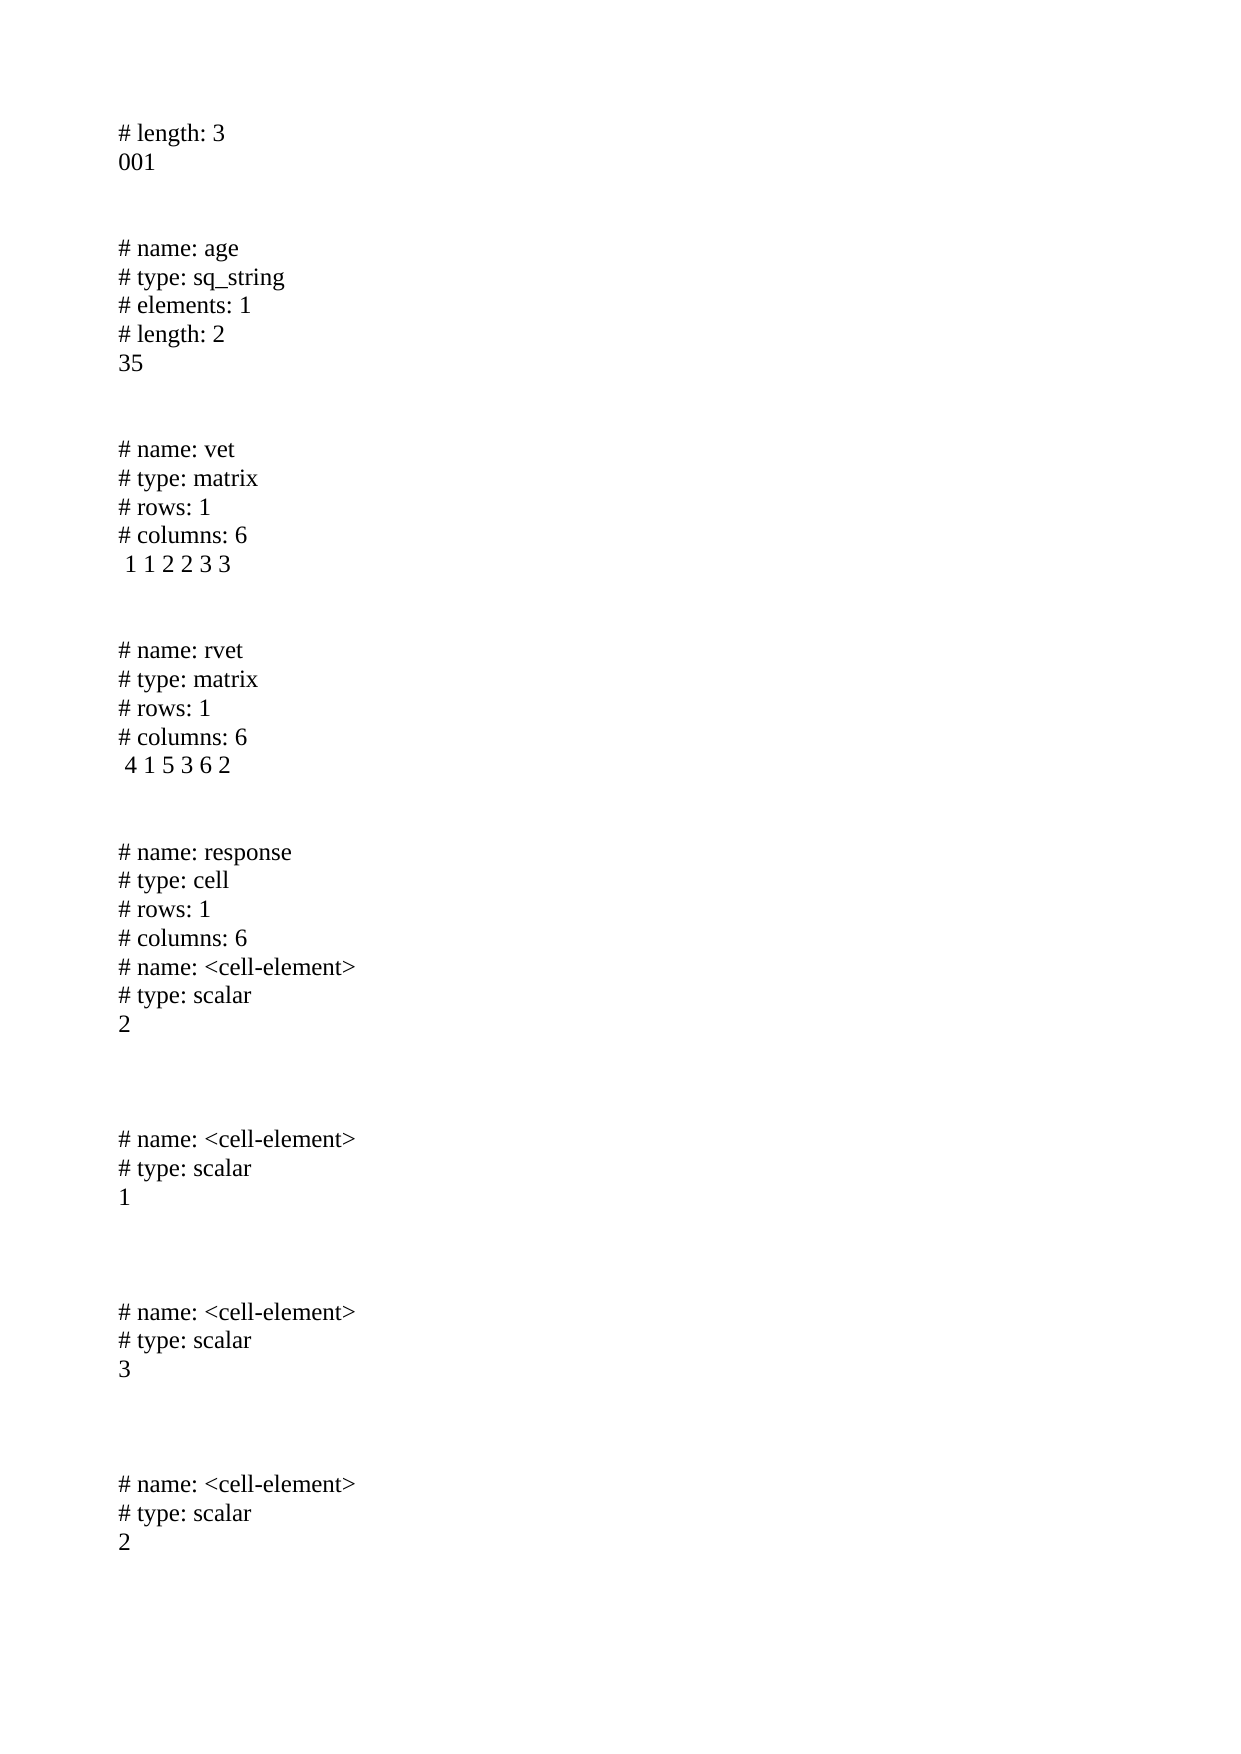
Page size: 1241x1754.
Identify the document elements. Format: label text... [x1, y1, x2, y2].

text # type: scalar [118, 1498, 1122, 1527]
text 35 [118, 348, 1122, 377]
text # name: <cell-element> [118, 1297, 1122, 1326]
text 3 [118, 1354, 1122, 1383]
text # length: 3 [118, 118, 1122, 147]
text # columns: 6 [118, 521, 1122, 549]
text # type: sq_string [118, 262, 1122, 291]
text # name: <cell-element> [118, 1469, 1122, 1498]
text # rows: 1 [118, 894, 1122, 923]
text # type: scalar [118, 1326, 1122, 1354]
text # length: 2 [118, 319, 1122, 348]
text # type: scalar [118, 981, 1122, 1009]
text # name: response [118, 837, 1122, 866]
text # name: <cell-element> [118, 952, 1122, 981]
text # rows: 1 [118, 693, 1122, 722]
text # name: age [118, 233, 1122, 262]
text 001 [118, 147, 1122, 176]
text 2 [118, 1527, 1122, 1556]
text # name: rvet [118, 636, 1122, 664]
text # type: matrix [118, 664, 1122, 693]
text # columns: 6 [118, 923, 1122, 952]
text 4 1 5 3 6 2 [118, 751, 1122, 779]
text # type: cell [118, 866, 1122, 894]
text # elements: 1 [118, 291, 1122, 319]
text 1 [118, 1182, 1122, 1211]
text # columns: 6 [118, 722, 1122, 751]
text 1 1 2 2 3 3 [118, 549, 1122, 578]
text # name: <cell-element> [118, 1124, 1122, 1153]
text # type: scalar [118, 1153, 1122, 1182]
text # rows: 1 [118, 492, 1122, 521]
text 2 [118, 1009, 1122, 1038]
text # type: matrix [118, 463, 1122, 492]
text # name: vet [118, 434, 1122, 463]
